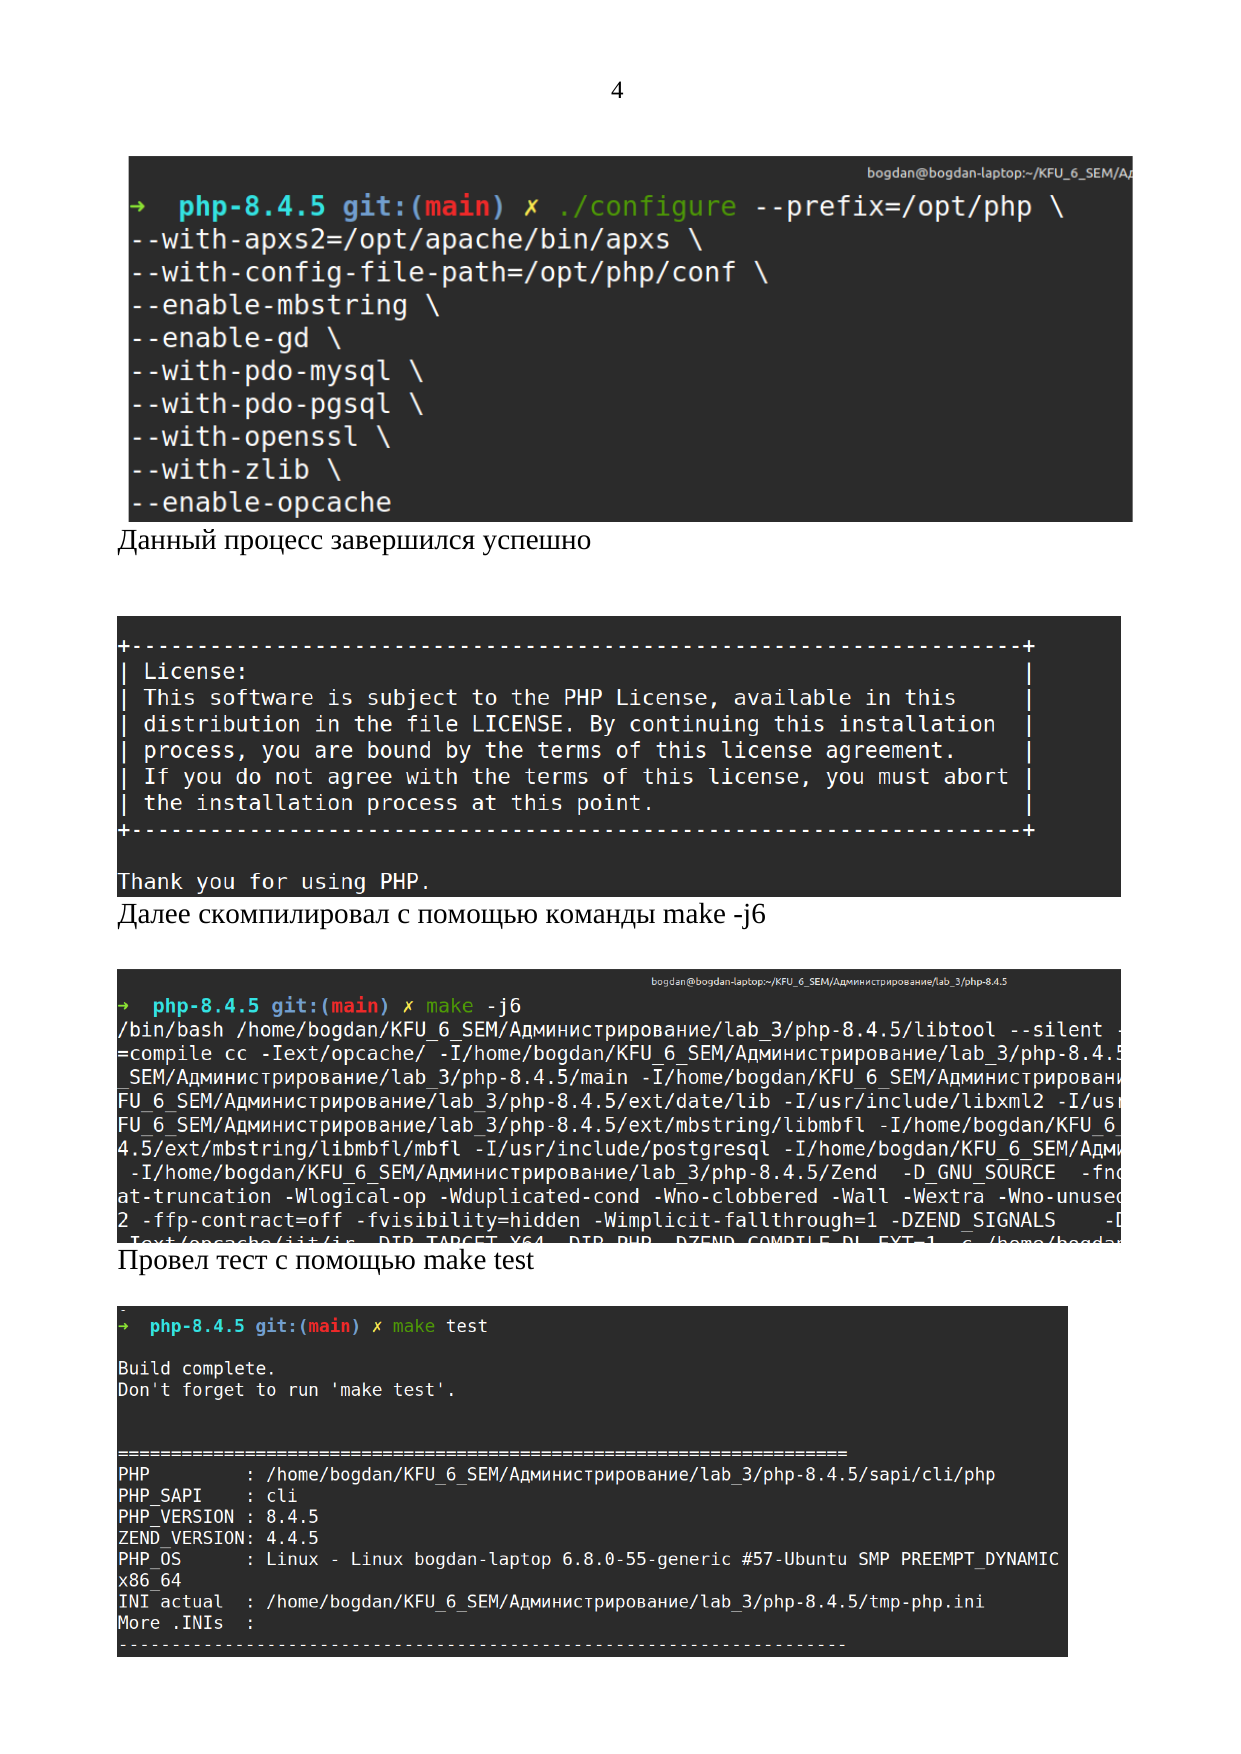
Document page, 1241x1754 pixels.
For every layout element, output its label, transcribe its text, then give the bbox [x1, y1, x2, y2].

picture [128, 156, 1133, 522]
picture [117, 1306, 1068, 1657]
picture [117, 616, 1121, 897]
text Провел тест с помощью make test [117, 1199, 1122, 1276]
text Далее скомпилировал с помощью команды make -j6 [117, 824, 1122, 930]
text Данный процесс завершился успешно [117, 473, 1122, 555]
picture [117, 969, 1121, 1243]
